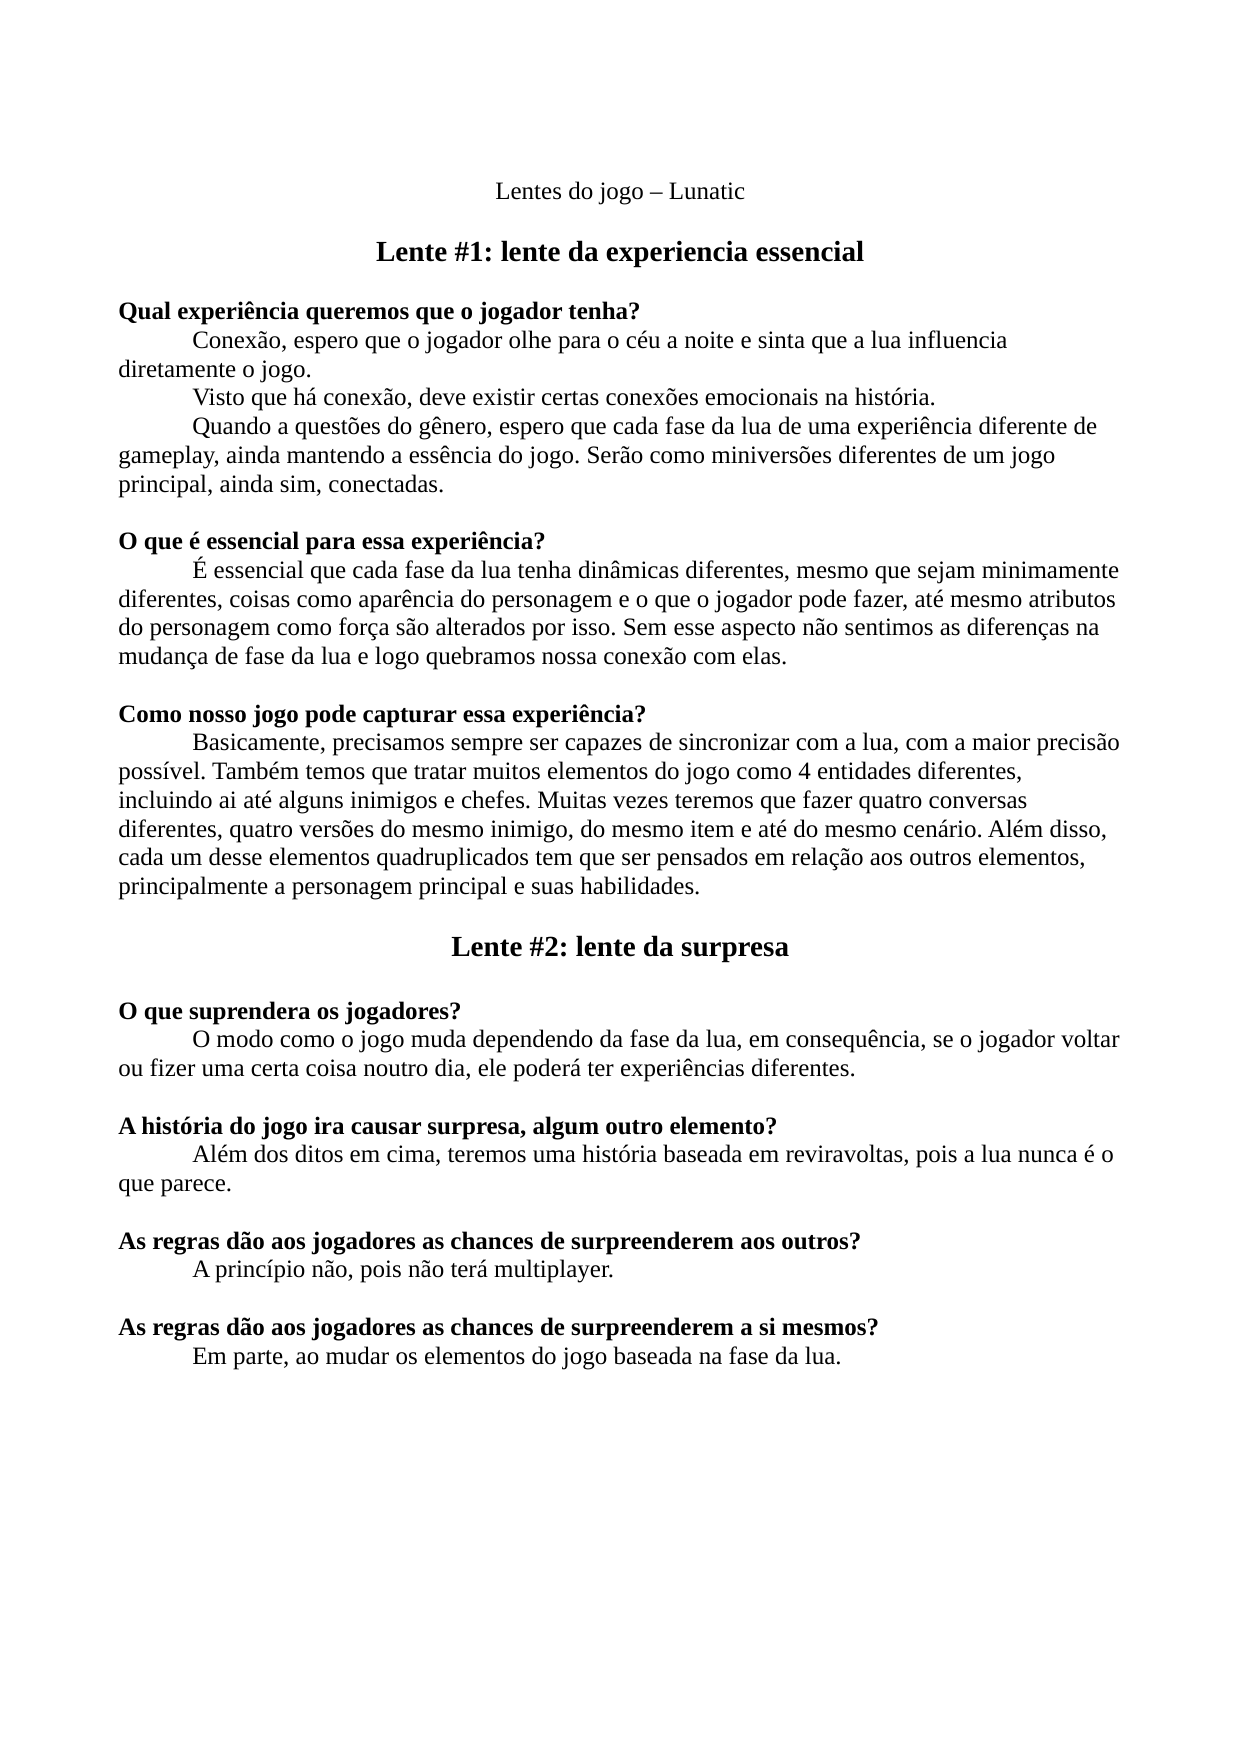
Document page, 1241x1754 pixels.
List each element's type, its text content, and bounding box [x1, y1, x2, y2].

text Conexão, espero que o jogador olhe para o céu a noite e sinta que a lua influencia diretamente o jogo. [118, 325, 1122, 382]
text As regras dão aos jogadores as chances de surpreenderem aos outros? [118, 1226, 1122, 1254]
text Além dos ditos em cima, teremos uma história baseada em reviravoltas, pois a lua nunca é o que parece. [118, 1139, 1122, 1197]
text Em parte, ao mudar os elementos do jogo baseada na fase da lua. [118, 1341, 1122, 1369]
text Visto que há conexão, deve existir certas conexões emocionais na história. [118, 382, 1122, 411]
text A princípio não, pois não terá multiplayer. [118, 1254, 1122, 1283]
text Basicamente, precisamos sempre ser capazes de sincronizar com a lua, com a maior precisão possível. Também temos que tratar muitos elementos do jogo como 4 entidades diferentes, incluindo ai até alguns inimigos e chefes. Muitas vezes teremos que fazer quatro conversas diferentes, quatro versões do mesmo inimigo, do mesmo item e até do mesmo cenário. Além disso, cada um desse elementos quadruplicados tem que ser pensados em relação aos outros elementos, principalmente a personagem principal e suas habilidades. [118, 727, 1122, 900]
text Quando a questões do gênero, espero que cada fase da lua de uma experiência diferente de gameplay, ainda mantendo a essência do jogo. Serão como miniversões diferentes de um jogo principal, ainda sim, conectadas. [118, 411, 1122, 497]
text As regras dão aos jogadores as chances de surpreenderem a si mesmos? [118, 1312, 1122, 1341]
text Lente #2: lente da surpresa [118, 929, 1122, 962]
text Como nosso jogo pode capturar essa experiência? [118, 699, 1122, 727]
text A história do jogo ira causar surpresa, algum outro elemento? [118, 1111, 1122, 1139]
text O que suprendera os jogadores? [118, 996, 1122, 1024]
text Lentes do jogo – Lunatic [118, 176, 1122, 205]
text É essencial que cada fase da lua tenha dinâmicas diferentes, mesmo que sejam minimamente diferentes, coisas como aparência do personagem e o que o jogador pode fazer, até mesmo atributos do personagem como força são alterados por isso. Sem esse aspecto não sentimos as diferenças na mudança de fase da lua e logo quebramos nossa conexão com elas. [118, 555, 1122, 670]
text Lente #1: lente da experiencia essencial [118, 234, 1122, 267]
text Qual experiência queremos que o jogador tenha? [118, 296, 1122, 325]
text O modo como o jogo muda dependendo da fase da lua, em consequência, se o jogador voltar ou fizer uma certa coisa noutro dia, ele poderá ter experiências diferentes. [118, 1024, 1122, 1082]
text O que é essencial para essa experiência? [118, 526, 1122, 555]
